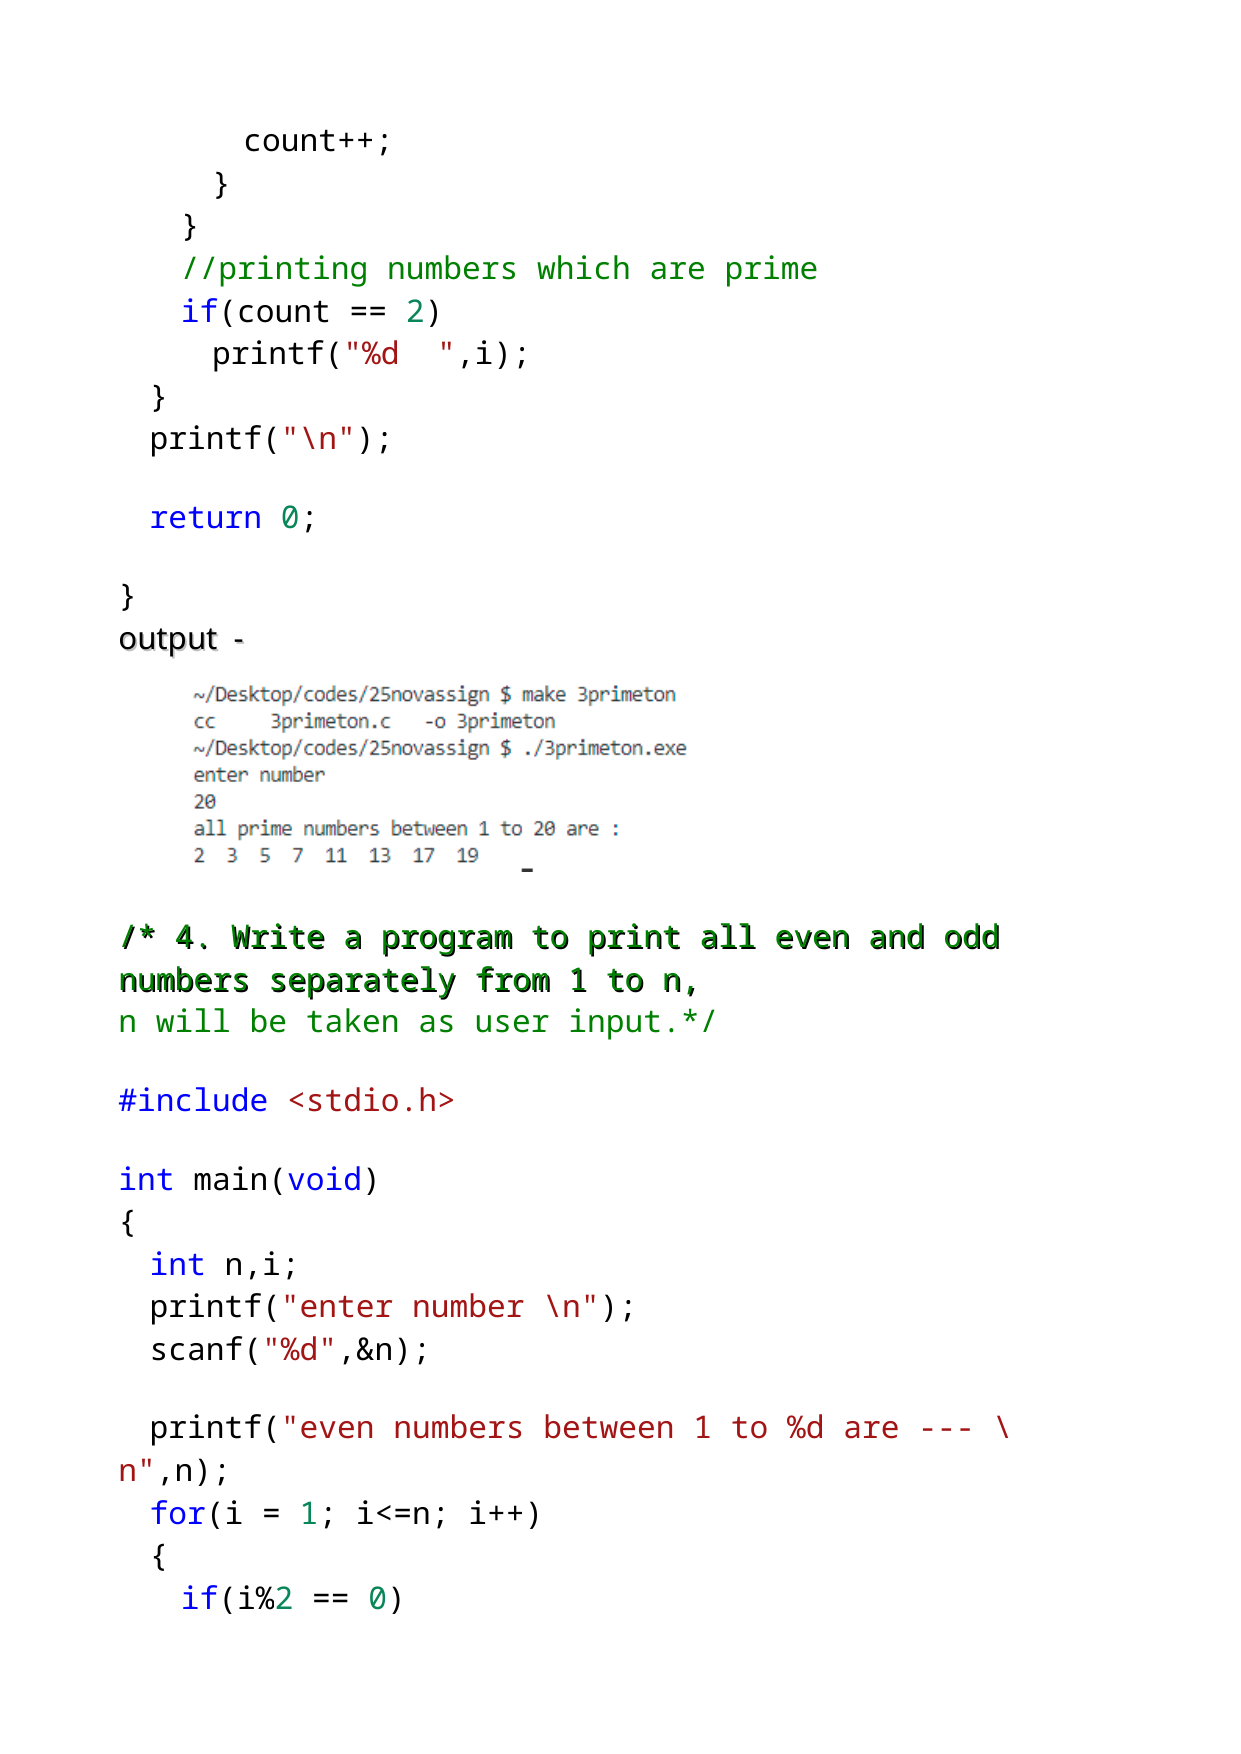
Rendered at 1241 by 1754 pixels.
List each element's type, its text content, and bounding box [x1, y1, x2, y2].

text } [118, 161, 1122, 203]
text return 0; [118, 495, 1122, 537]
text } [118, 374, 1122, 416]
text output - [118, 616, 1122, 659]
text if(i%2 == 0) [118, 1576, 1122, 1618]
text printf("enter number \n"); [118, 1284, 1122, 1327]
picture [181, 682, 713, 872]
text { [118, 1199, 1122, 1242]
text for(i = 1; i<=n; i++) [118, 1491, 1122, 1533]
text { [118, 1533, 1122, 1576]
text if(count == 2) [118, 288, 1122, 331]
text //printing numbers which are prime [118, 246, 1122, 288]
text int n,i; [118, 1242, 1122, 1284]
text /* 4. Write a program to print all even and odd numbers separately from 1 to n, [118, 914, 1122, 999]
text n will be taken as user input.*/ [118, 999, 1122, 1042]
text } [118, 573, 1122, 616]
text printf("%d ",i); [118, 331, 1122, 374]
text #include <stdio.h> [118, 1078, 1122, 1121]
text printf("\n"); [118, 416, 1122, 459]
text } [118, 203, 1122, 246]
text count++; [118, 118, 1122, 161]
text printf("even numbers between 1 to %d are --- \n",n); [118, 1406, 1122, 1491]
text scanf("%d",&n); [118, 1327, 1122, 1369]
text int main(void) [118, 1157, 1122, 1199]
